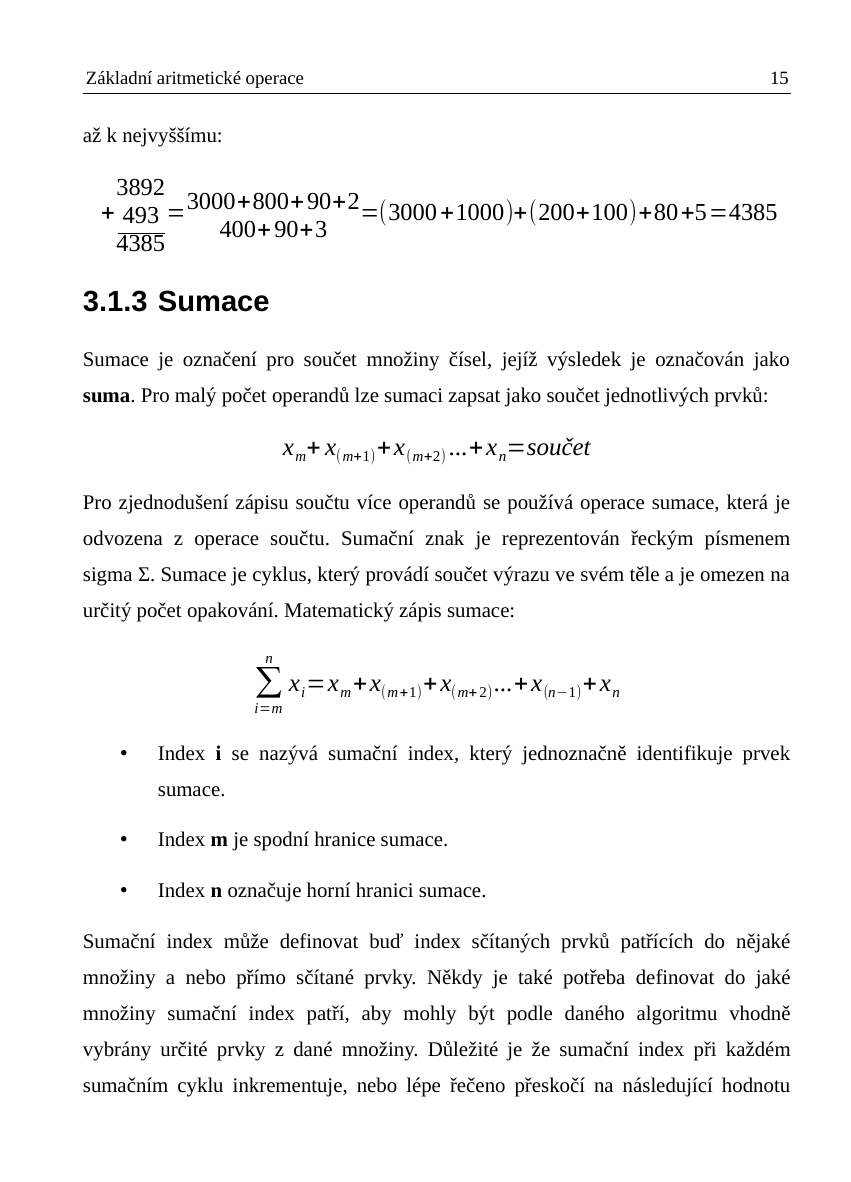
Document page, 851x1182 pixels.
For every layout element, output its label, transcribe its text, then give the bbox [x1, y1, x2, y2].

list Index n označuje horní hranici sumace. [120, 878, 791, 902]
list Index m je spodní hranice sumace. [120, 827, 791, 851]
list Index i se nazývá sumační index, který jednoznačně identifikuje prvek sumace. [120, 741, 791, 801]
text Pro zjednodušení zápisu součtu více operandů se používá operace sumace, která je odvozena z operace součtu. Sumační znak je reprezentován řeckým písmenem sigma Ʃ. Sumace je cyklus, který provádí součet výrazu ve svém těle a je omezen na určitý počet opakování. Matematický zápis sumace: [83, 490, 791, 622]
text až k nejvyššímu: [83, 123, 791, 147]
text Sumace je označení pro součet množiny čísel, jejíž výsledek je označován jako suma. Pro malý počet operandů lze sumaci zapsat jako součet jednotlivých prvků: [83, 347, 791, 407]
text Sumační index může definovat buď index sčítaných prvků patřících do nějaké množiny a nebo přímo sčítané prvky. Někdy je také potřeba definovat do jaké množiny sumační index patří, aby mohly být podle daného algoritmu vhodně vybrány určité prvky z dané množiny. Důležité je že sumační index při každém sumačním cyklu inkrementuje, nebo lépe řečeno přeskočí na následující hodnotu [83, 929, 791, 1097]
subtitle Sumace [83, 284, 791, 318]
